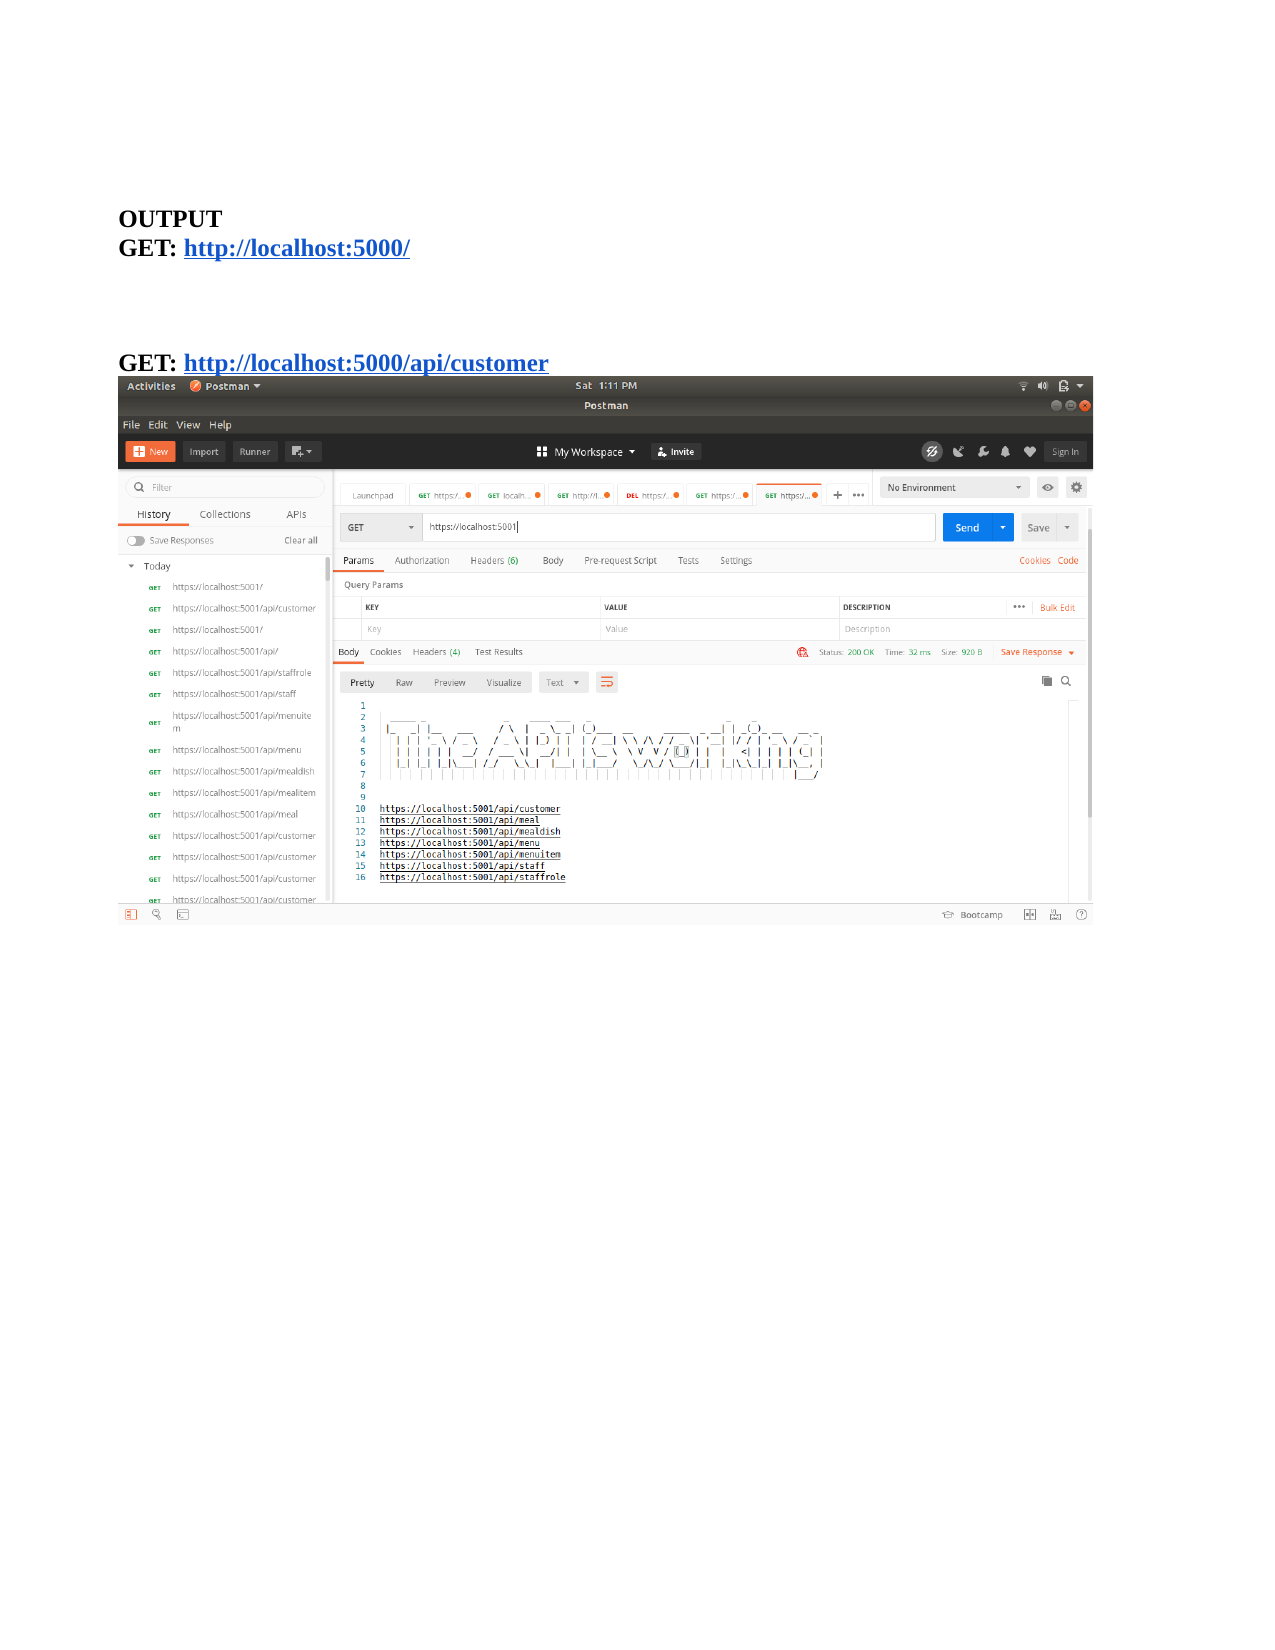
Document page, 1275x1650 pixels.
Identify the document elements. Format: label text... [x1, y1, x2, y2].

text GET: http://localhost:5000/ [118, 233, 1157, 262]
text GET: http://localhost:5000/api/customer [118, 348, 1157, 377]
text OUTPUT [118, 204, 1157, 233]
picture [118, 376, 1094, 925]
